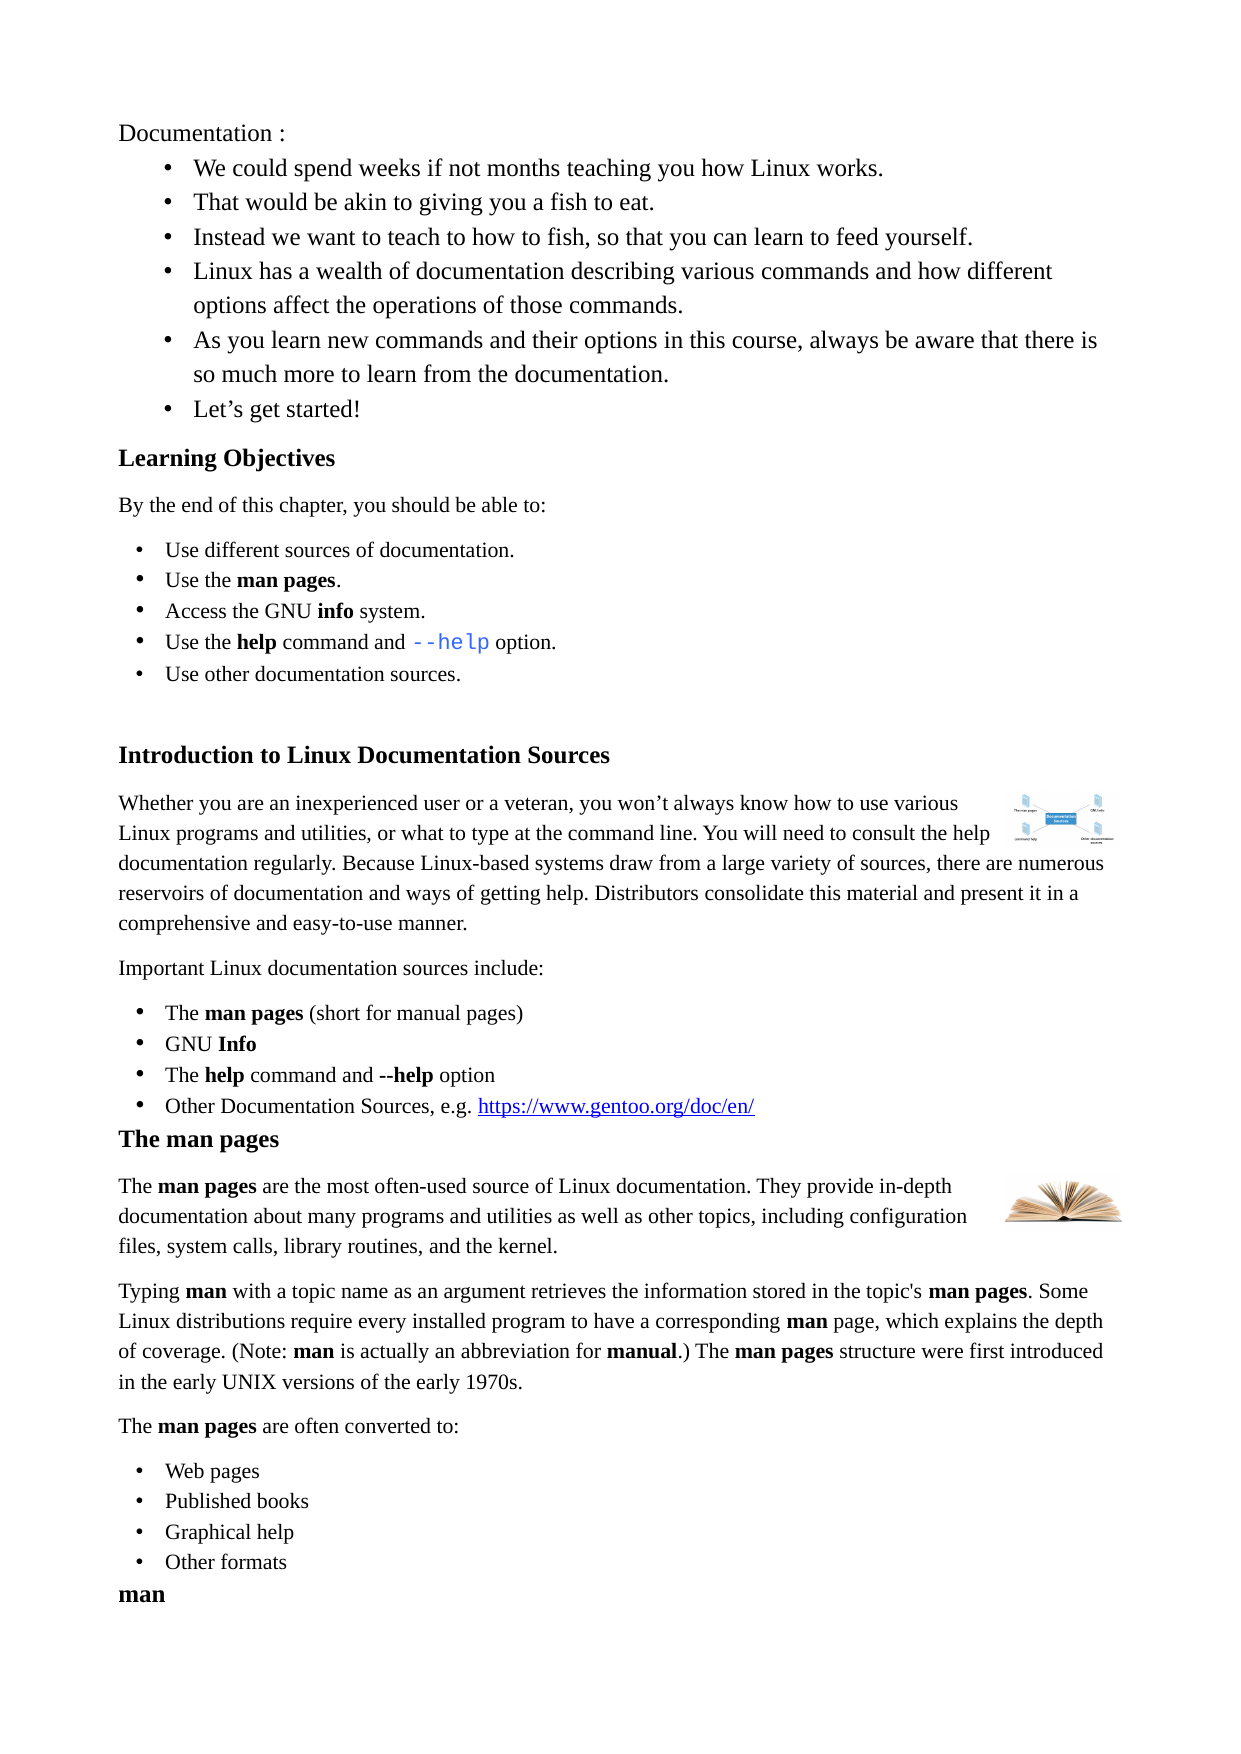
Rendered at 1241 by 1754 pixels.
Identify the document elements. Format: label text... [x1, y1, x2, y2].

list Graphical help [165, 1519, 1122, 1544]
list Instead we want to teach to how to fish, so that you can learn to feed yourself. [164, 222, 1122, 250]
picture [1004, 1172, 1123, 1232]
list Web pages [165, 1458, 1122, 1483]
text Important Linux documentation sources include: [118, 955, 1122, 980]
text Learning Objectives [118, 443, 1122, 472]
list Use other documentation sources. [165, 661, 1122, 686]
text Whether you are an inexperienced user or a veteran, you won’t always know how to use various Linux programs and utilities, or what to type at the command line. You will need to consult the help documentation regularly. Because Linux-based systems draw from a large variety of sources, there are numerous reservoirs of documentation and ways of getting help. Distributors consolidate this material and present it in a comprehensive and easy-to-use manner. [118, 789, 1122, 936]
list We could spend weeks if not months teaching you how Linux works. [164, 153, 1122, 181]
list Use the man pages. [165, 567, 1122, 593]
text By the end of this chapter, you should be able to: [118, 492, 1122, 517]
text man [118, 1579, 1122, 1608]
list The man pages (short for manual pages) [165, 1000, 1122, 1026]
picture [1004, 789, 1123, 849]
list Use the help command and --help option. [165, 629, 1122, 656]
list Linux has a wealth of documentation describing various commands and how different options affect the operations of those commands. [164, 256, 1122, 319]
text Introduction to Linux Documentation Sources [118, 741, 1122, 769]
list The help command and --help option [165, 1062, 1122, 1088]
text Typing man with a topic name as an argument retrieves the information stored in the topic's man pages. Some Linux distributions require every installed program to have a corresponding man page, which explains the depth of coverage. (Note: man is actually an abbreviation for manual.) The man pages structure were first introduced in the early UNIX versions of the early 1970s. [118, 1278, 1122, 1394]
text The man pages are often converted to: [118, 1413, 1122, 1439]
list Let’s get started! [164, 394, 1122, 423]
list GNU Info [165, 1031, 1122, 1057]
text The man pages are the most often-used source of Linux documentation. They provide in-depth documentation about many programs and utilities as well as other topics, including configuration files, system calls, library routines, and the kernel. [118, 1173, 1122, 1258]
list Published books [165, 1488, 1122, 1514]
list Other formats [165, 1549, 1122, 1574]
list That would be akin to giving you a fish to eat. [164, 187, 1122, 216]
list Access the GNU info system. [165, 598, 1122, 624]
text The man pages [118, 1124, 1122, 1152]
text Documentation : [118, 118, 1122, 147]
list As you learn new commands and their options in this course, always be aware that there is so much more to learn from the documentation. [164, 325, 1122, 388]
list Other Documentation Sources, e.g. https://www.gentoo.org/doc/en/ [165, 1093, 1122, 1119]
list Use different sources of documentation. [165, 537, 1122, 562]
